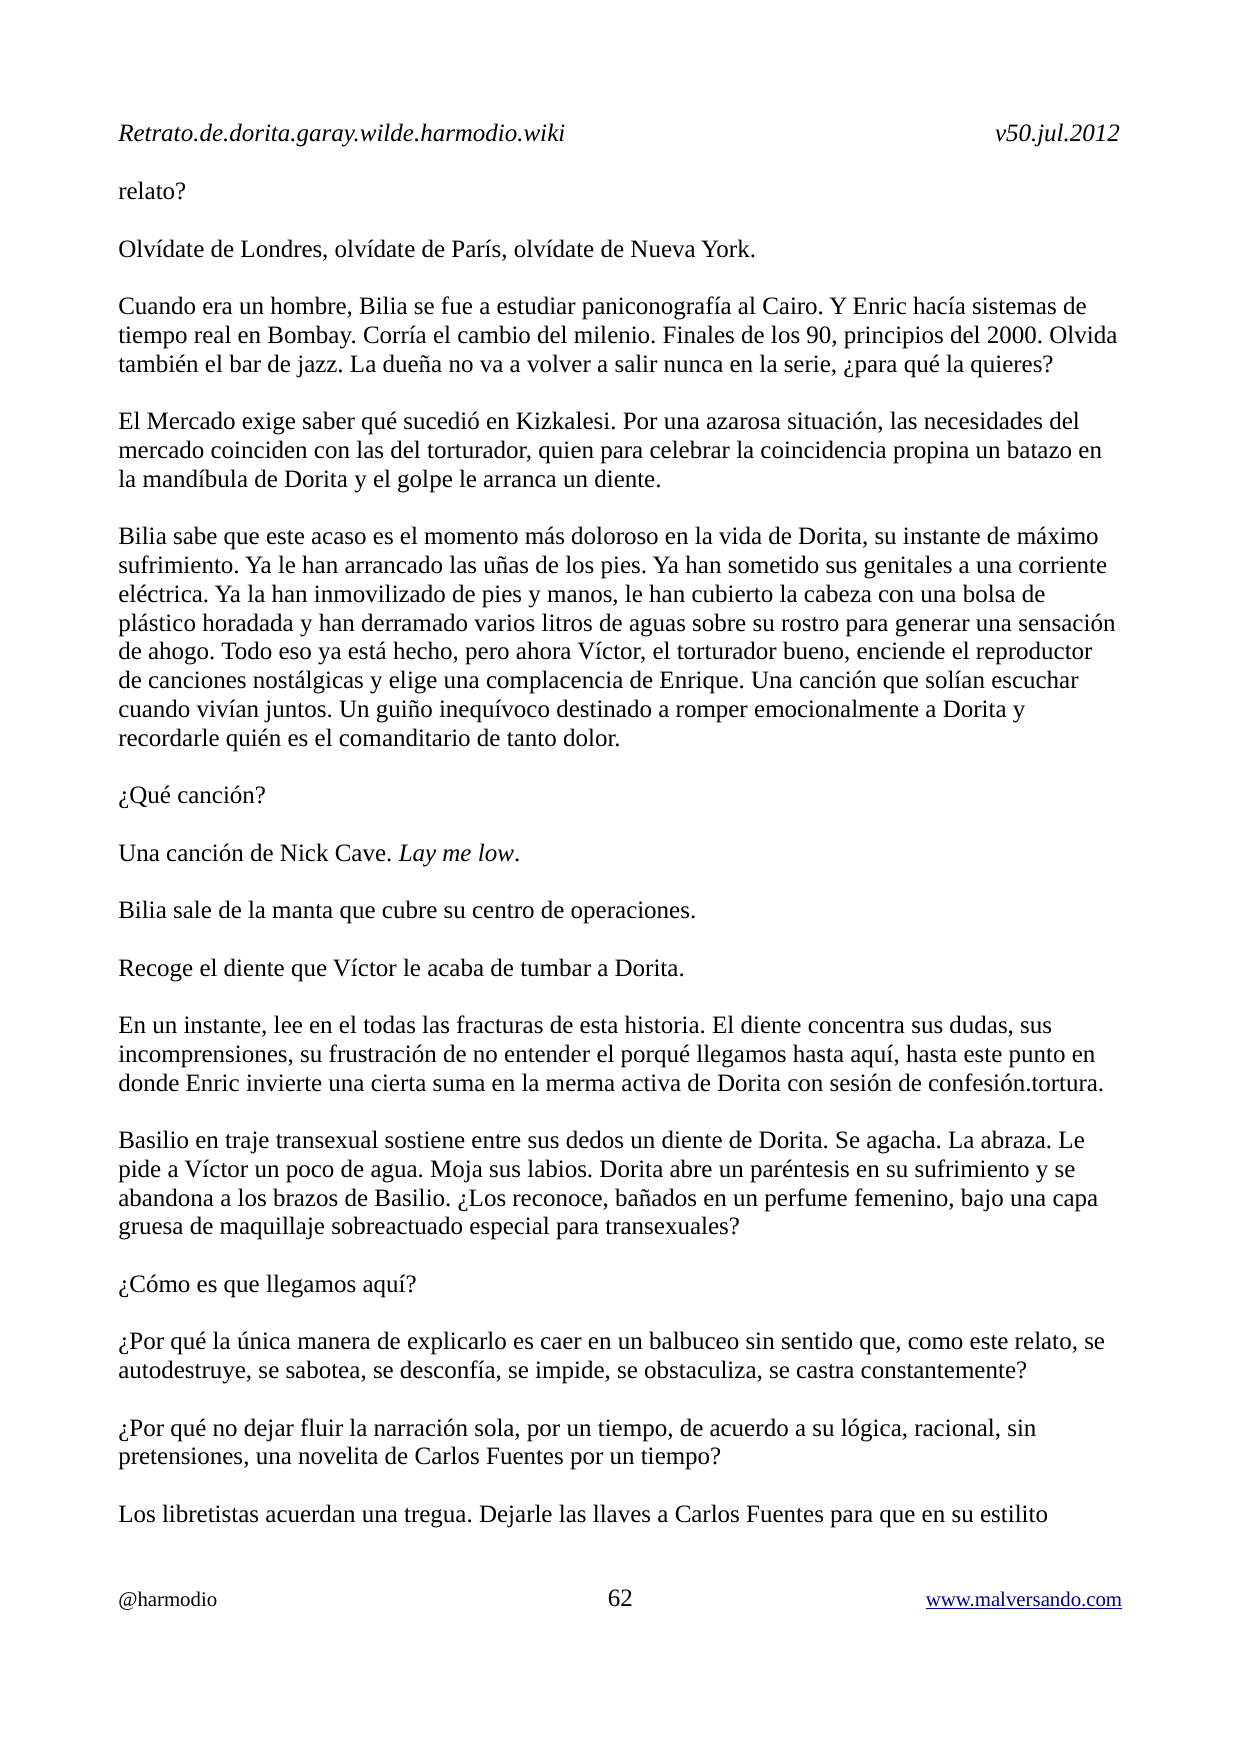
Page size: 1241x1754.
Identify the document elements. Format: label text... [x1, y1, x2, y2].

text ¿Por qué no dejar fluir la narración sola, por un tiempo, de acuerdo a su lógica, racional, sin pretensiones, una novelita de Carlos Fuentes por un tiempo? [118, 1413, 1122, 1470]
text Recoge el diente que Víctor le acaba de tumbar a Dorita. [118, 953, 1122, 981]
text Basilio en traje transexual sostiene entre sus dedos un diente de Dorita. Se agacha. La abraza. Le pide a Víctor un poco de agua. Moja sus labios. Dorita abre un paréntesis en su sufrimiento y se abandona a los brazos de Basilio. ¿Los reconoce, bañados en un perfume femenino, bajo una capa gruesa de maquillaje sobreactuado especial para transexuales? [118, 1125, 1122, 1240]
text En un instante, lee en el todas las fracturas de esta historia. El diente concentra sus dudas, sus incomprensiones, su frustración de no entender el porqué llegamos hasta aquí, hasta este punto en donde Enric invierte una cierta suma en la merma activa de Dorita con sesión de confesión.tortura. [118, 1010, 1122, 1096]
text ¿Por qué la única manera de explicarlo es caer en un balbuceo sin sentido que, como este relato, se autodestruye, se sabotea, se desconfía, se impide, se obstaculiza, se castra constantemente? [118, 1326, 1122, 1384]
text Una canción de Nick Cave. Lay me low. [118, 838, 1122, 866]
text El Mercado exige saber qué sucedió en Kizkalesi. Por una azarosa situación, las necesidades del mercado coinciden con las del torturador, quien para celebrar la coincidencia propina un batazo en la mandíbula de Dorita y el golpe le arranca un diente. [118, 406, 1122, 493]
text relato? [118, 176, 1122, 205]
text Los libretistas acuerdan una tregua. Dejarle las llaves a Carlos Fuentes para que en su estilito [118, 1499, 1122, 1528]
text Olvídate de Londres, olvídate de París, olvídate de Nueva York. [118, 234, 1122, 263]
text Bilia sale de la manta que cubre su centro de operaciones. [118, 895, 1122, 924]
text ¿Qué canción? [118, 780, 1122, 809]
text Bilia sabe que este acaso es el momento más doloroso en la vida de Dorita, su instante de máximo sufrimiento. Ya le han arrancado las uñas de los pies. Ya han sometido sus genitales a una corriente eléctrica. Ya la han inmovilizado de pies y manos, le han cubierto la cabeza con una bolsa de plástico horadada y han derramado varios litros de aguas sobre su rostro para generar una sensación de ahogo. Todo eso ya está hecho, pero ahora Víctor, el torturador bueno, enciende el reproductor de canciones nostálgicas y elige una complacencia de Enrique. Una canción que solían escuchar cuando vivían juntos. Un guiño inequívoco destinado a romper emocionalmente a Dorita y recordarle quién es el comanditario de tanto dolor. [118, 521, 1122, 751]
text ¿Cómo es que llegamos aquí? [118, 1269, 1122, 1298]
text Cuando era un hombre, Bilia se fue a estudiar paniconografía al Cairo. Y Enric hacía sistemas de tiempo real en Bombay. Corría el cambio del milenio. Finales de los 90, principios del 2000. Olvida también el bar de jazz. La dueña no va a volver a salir nunca en la serie, ¿para qué la quieres? [118, 291, 1122, 378]
